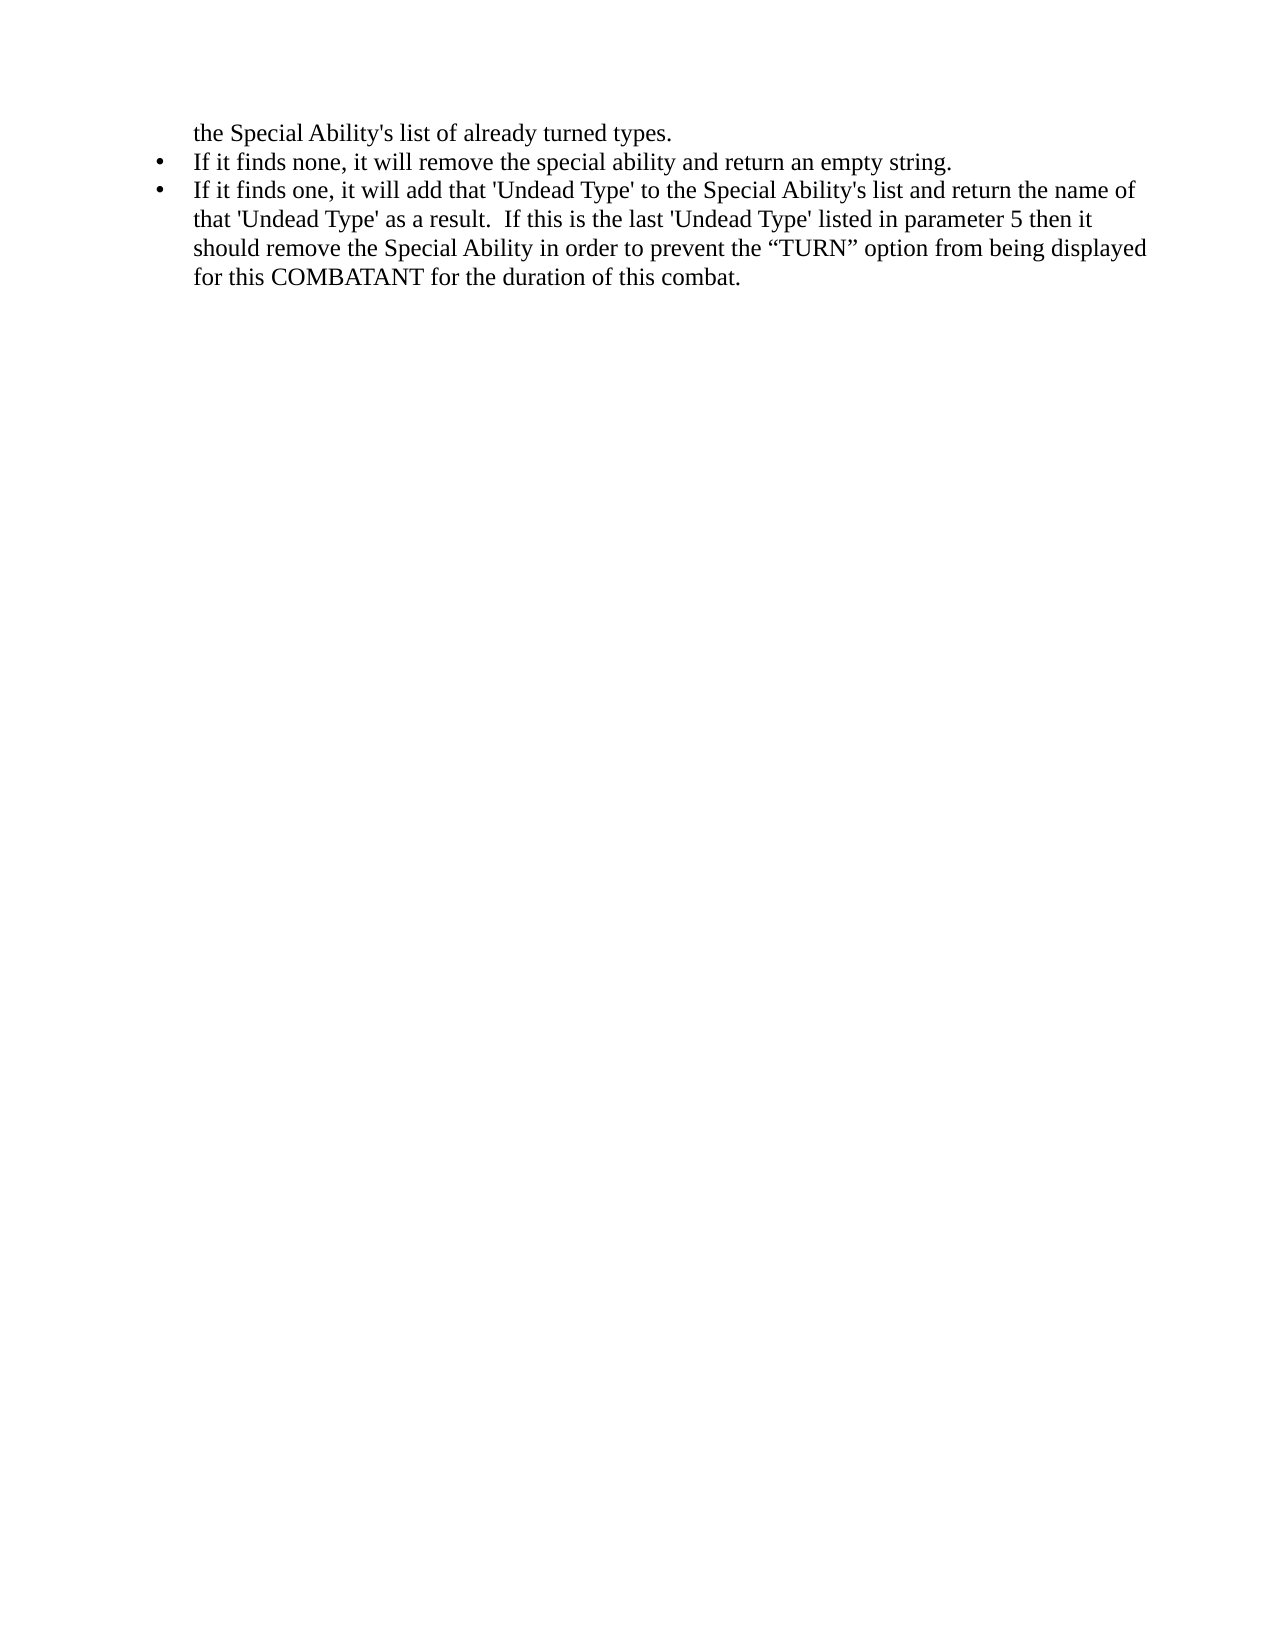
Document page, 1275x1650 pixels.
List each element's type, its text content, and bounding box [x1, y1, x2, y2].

list If it finds one, it will add that 'Undead Type' to the Special Ability's list and return the name of that 'Undead Type' as a result. If this is the last 'Undead Type' listed in parameter 5 then it should remove the Special Ability in order to prevent the “TURN” option from being displayed for this COMBATANT for the duration of this combat. [156, 176, 1157, 291]
list the Special Ability's list of already turned types. [156, 118, 1157, 147]
list If it finds none, it will remove the special ability and return an empty string. [156, 147, 1157, 176]
